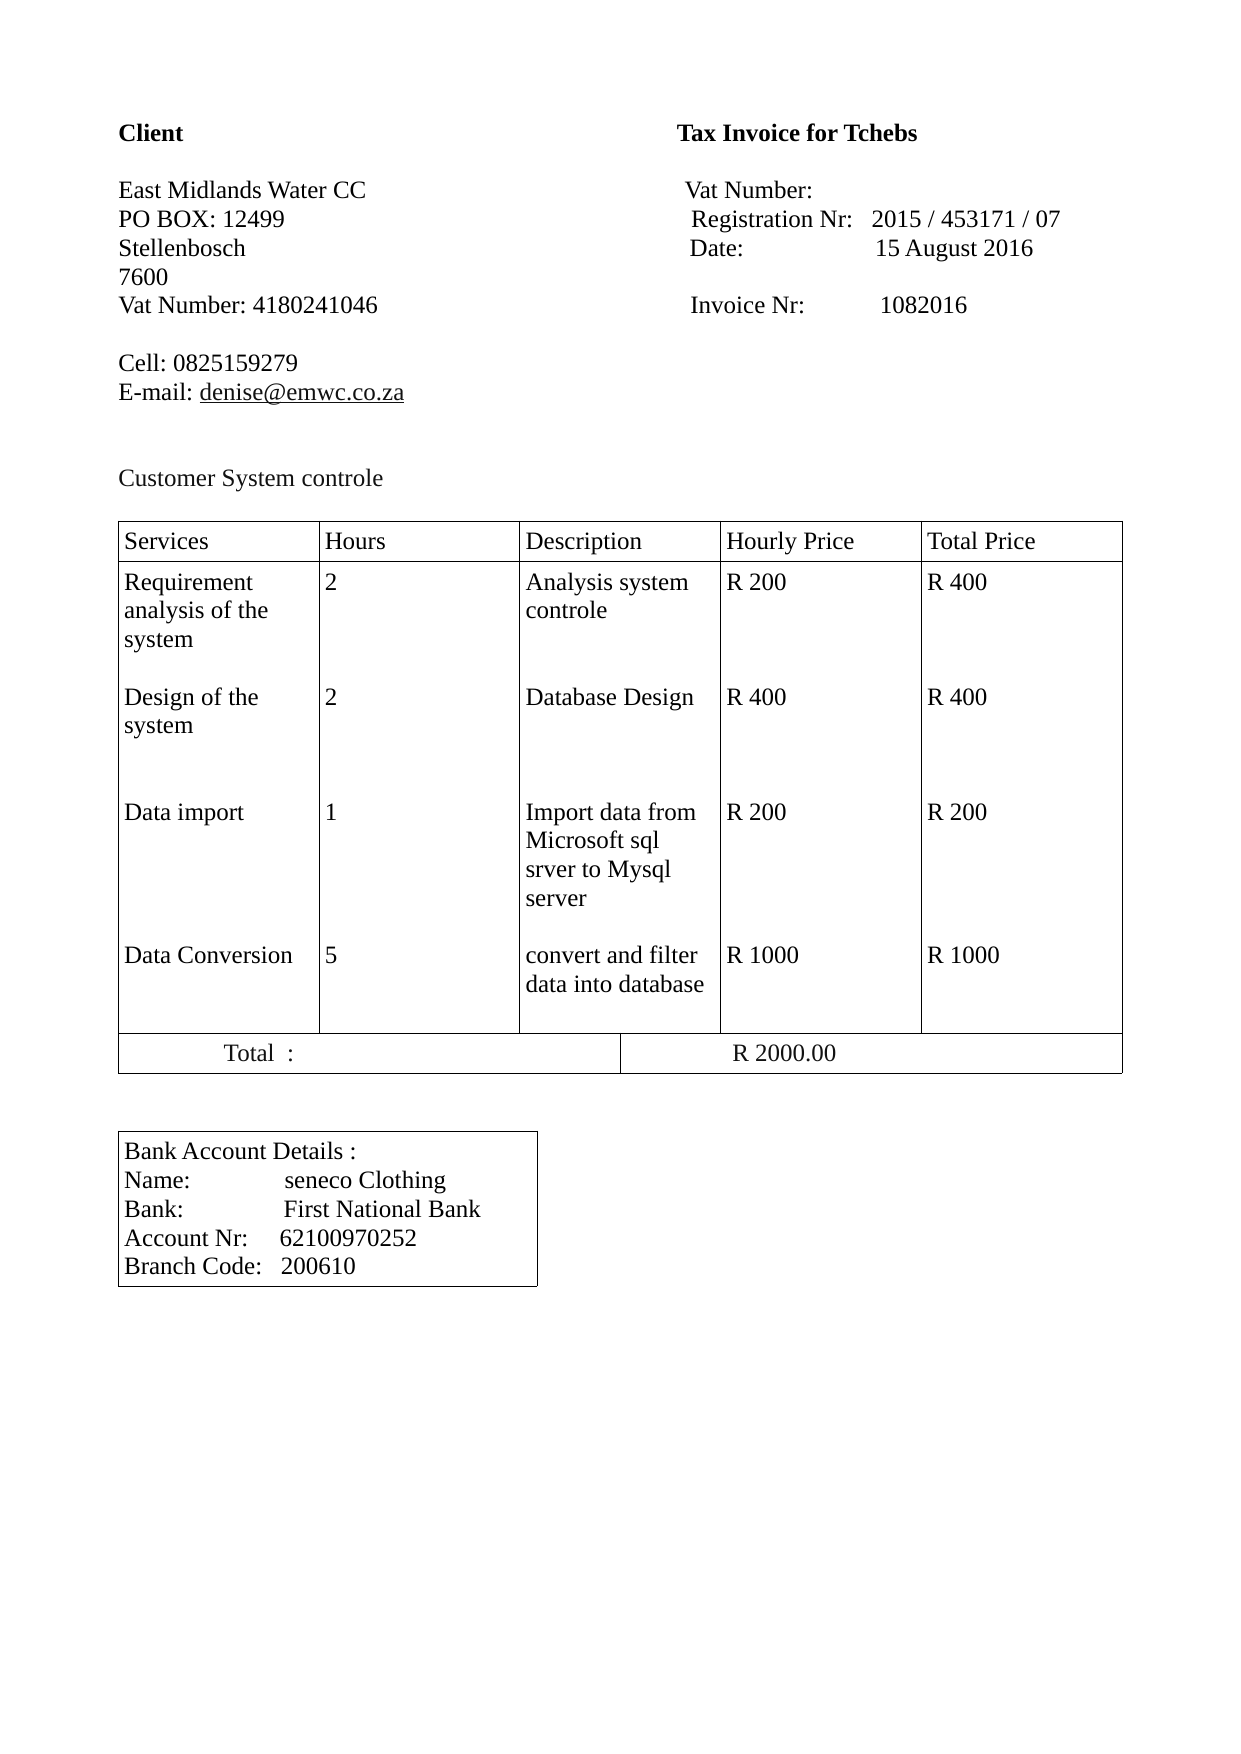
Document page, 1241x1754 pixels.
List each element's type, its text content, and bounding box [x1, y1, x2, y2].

table_cell Analysis system controle Database Design Import data from Microsoft sql srver to Mysql server convert and filter data into database [520, 562, 720, 1032]
table_cell R 400 R 400 R 200 R 1000 [922, 562, 1122, 1032]
text PO BOX: 12499 Registration Nr: 2015 / 453171 / 07 [118, 204, 1122, 233]
text Stellenbosch Date: 15 August 2016 [118, 233, 1122, 262]
table_header R 2000.00 [621, 1034, 1122, 1073]
table_header Total Price [922, 522, 1122, 561]
table_header Bank Account Details : Name: seneco Clothing Bank: First National Bank Account Nr: 62100970252 Branch Code: 200610 [119, 1132, 537, 1286]
table_header Hourly Price [721, 522, 921, 561]
table_cell Requirement analysis of the system Design of the system Data import Data Conversion [119, 562, 319, 1032]
text E-mail: denise@emwc.co.za [118, 377, 1122, 406]
table_header Description [520, 522, 720, 561]
table_cell R 200 R 400 R 200 R 1000 [721, 562, 921, 1032]
text Client Tax Invoice for Tchebs [118, 118, 1122, 147]
text East Midlands Water CC Vat Number: [118, 176, 1122, 204]
table_header Hours [320, 522, 519, 561]
text Cell: 0825159279 [118, 348, 1122, 377]
table_header Services [119, 522, 319, 561]
table_cell 2 2 1 5 [320, 562, 519, 1032]
text Vat Number: 4180241046 Invoice Nr: 1082016 [118, 291, 1122, 319]
text 7600 [118, 262, 1122, 291]
table_header Total : [119, 1034, 620, 1073]
text Customer System controle [118, 463, 1122, 492]
